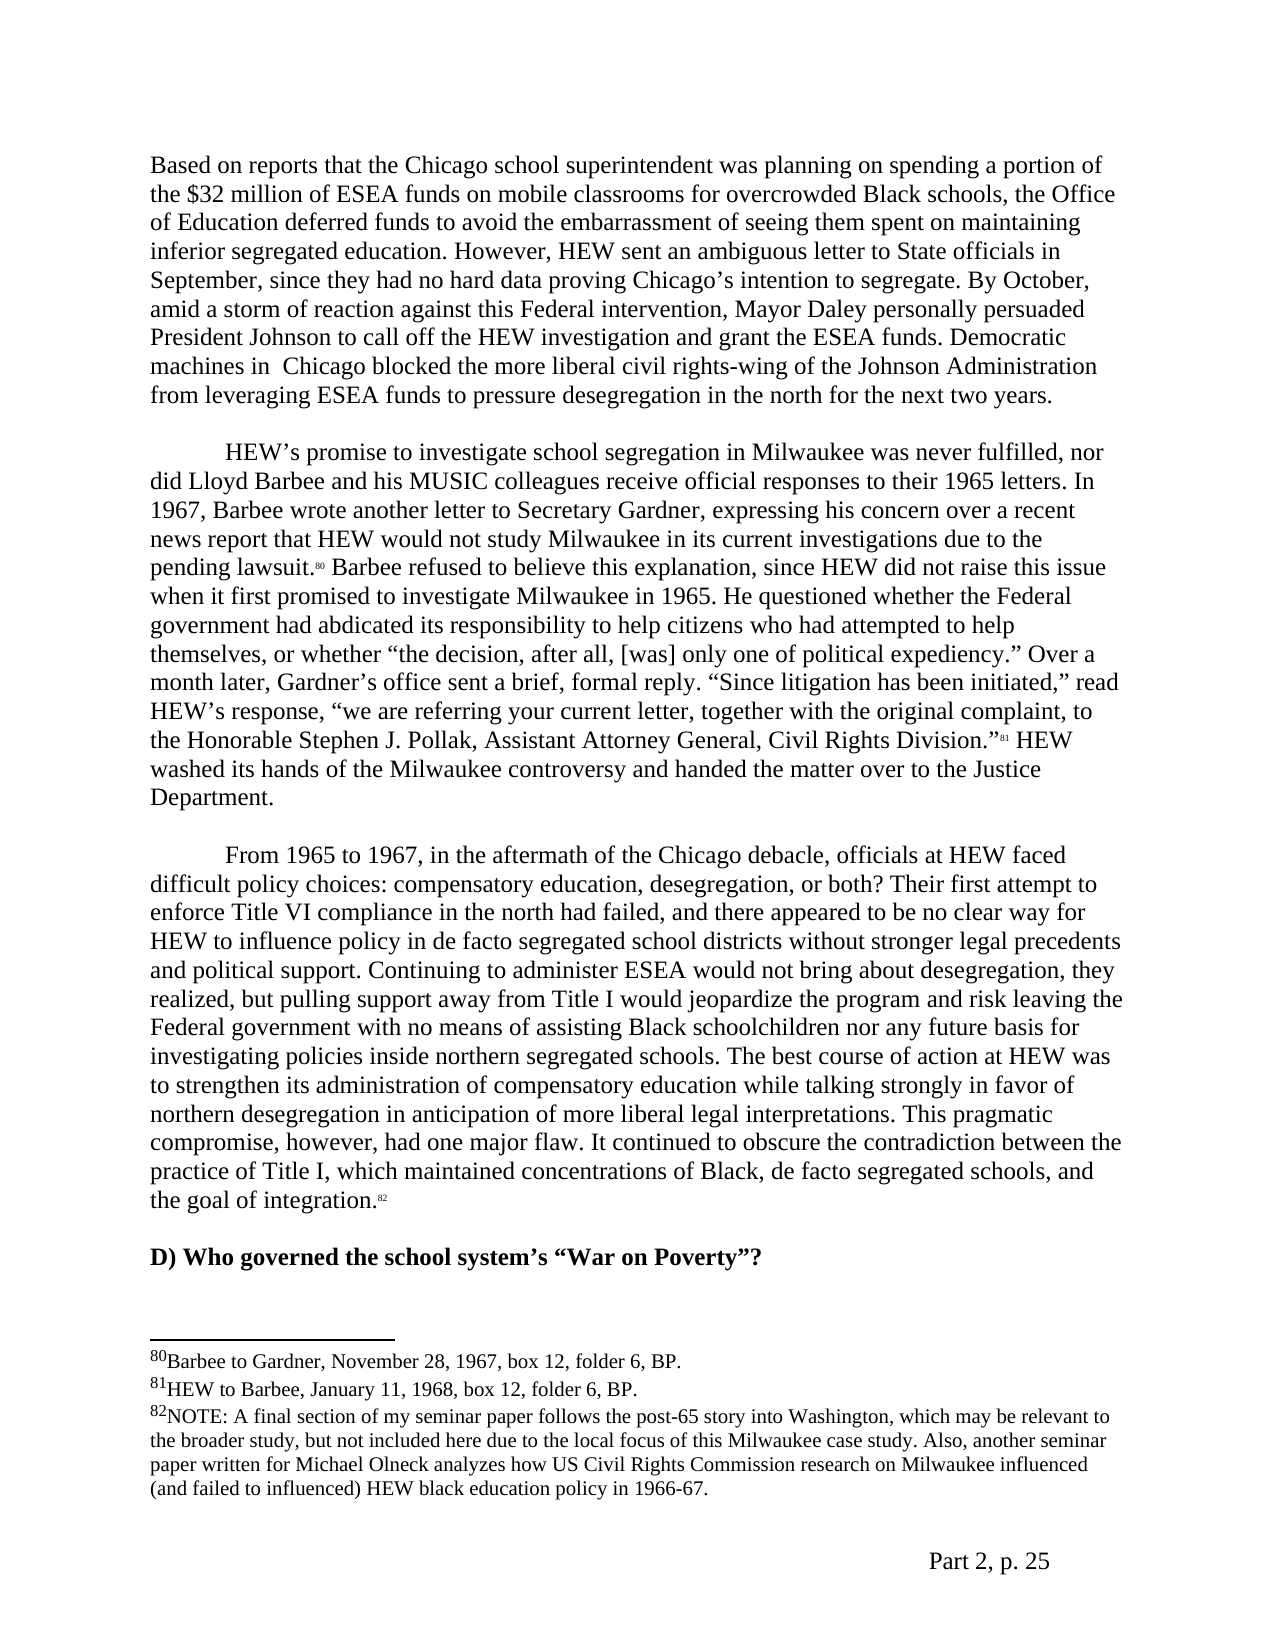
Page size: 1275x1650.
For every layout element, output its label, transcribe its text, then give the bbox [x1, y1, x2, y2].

text D) Who governed the school system’s “War on Poverty”? [150, 1242, 1125, 1271]
text In the fall of 1965, the politics of Milwaukee’s school desegregation debate played out in Chicago, and Foley’s side won. According to Gary Orfield’s account, Assistant Secretary Quigley overcame the initial reluctance of Commissioner of Education Francis Keppel and persuaded Secretary Gardner to begin treating northern segregation in the same assertive manner that HEW treated southern segregation. They unwisely selected Chicago, home of Mayor Daley’s notorious Democratic political machine, as the testing ground for this new approach. Based on reports that the Chicago school superintendent was planning on spending a portion of the $32 million of ESEA funds on mobile classrooms for overcrowded Black schools, the Office of Education deferred funds to avoid the embarrassment of seeing them spent on maintaining inferior segregated education. However, HEW sent an ambiguous letter to State officials in September, since they had no hard data proving Chicago’s intention to segregate. By October, amid a storm of reaction against this Federal intervention, Mayor Daley personally persuaded President Johnson to call off the HEW investigation and grant the ESEA funds. Democratic machines in Chicago blocked the more liberal civil rights-wing of the Johnson Administration from leveraging ESEA funds to pressure desegregation in the north for the next two years. [150, 150, 1125, 409]
text From 1965 to 1967, in the aftermath of the Chicago debacle, officials at HEW faced difficult policy choices: compensatory education, desegregation, or both? Their first attempt to enforce Title VI compliance in the north had failed, and there appeared to be no clear way for HEW to influence policy in de facto segregated school districts without stronger legal precedents and political support. Continuing to administer ESEA would not bring about desegregation, they realized, but pulling support away from Title I would jeopardize the program and risk leaving the Federal government with no means of assisting Black schoolchildren nor any future basis for investigating policies inside northern segregated schools. The best course of action at HEW was to strengthen its administration of compensatory education while talking strongly in favor of northern desegregation in anticipation of more liberal legal interpretations. This pragmatic compromise, however, had one major flaw. It continued to obscure the contradiction between the practice of Title I, which maintained concentrations of Black, de facto segregated schools, and the goal of integration. [150, 840, 1125, 1214]
text NOTE: A final section of my seminar paper follows the post-65 story into Washington, which may be relevant to the broader study, but not included here due to the local focus of this Milwaukee case study. Also, another seminar paper written for Michael Olneck analyzes how US Civil Rights Commission research on Milwaukee influenced (and failed to influenced) HEW black education policy in 1966-67. [150, 1401, 1125, 1500]
text Barbee to Gardner, November 28, 1967, box 12, folder 6, BP. [150, 1346, 1125, 1373]
text HEW’s promise to investigate school segregation in Milwaukee was never fulfilled, nor did Lloyd Barbee and his MUSIC colleagues receive official responses to their 1965 letters. In 1967, Barbee wrote another letter to Secretary Gardner, expressing his concern over a recent news report that HEW would not study Milwaukee in its current investigations due to the pending lawsuit. Barbee refused to believe this explanation, since HEW did not raise this issue when it first promised to investigate Milwaukee in 1965. He questioned whether the Federal government had abdicated its responsibility to help citizens who had attempted to help themselves, or whether “the decision, after all, [was] only one of political expediency.” Over a month later, Gardner’s office sent a brief, formal reply. “Since litigation has been initiated,” read HEW’s response, “we are referring your current letter, together with the original complaint, to the Honorable Stephen J. Pollak, Assistant Attorney General, Civil Rights Division.” HEW washed its hands of the Milwaukee controversy and handed the matter over to the Justice Department. [150, 437, 1125, 811]
text HEW to Barbee, January 11, 1968, box 12, folder 6, BP. [150, 1373, 1125, 1401]
